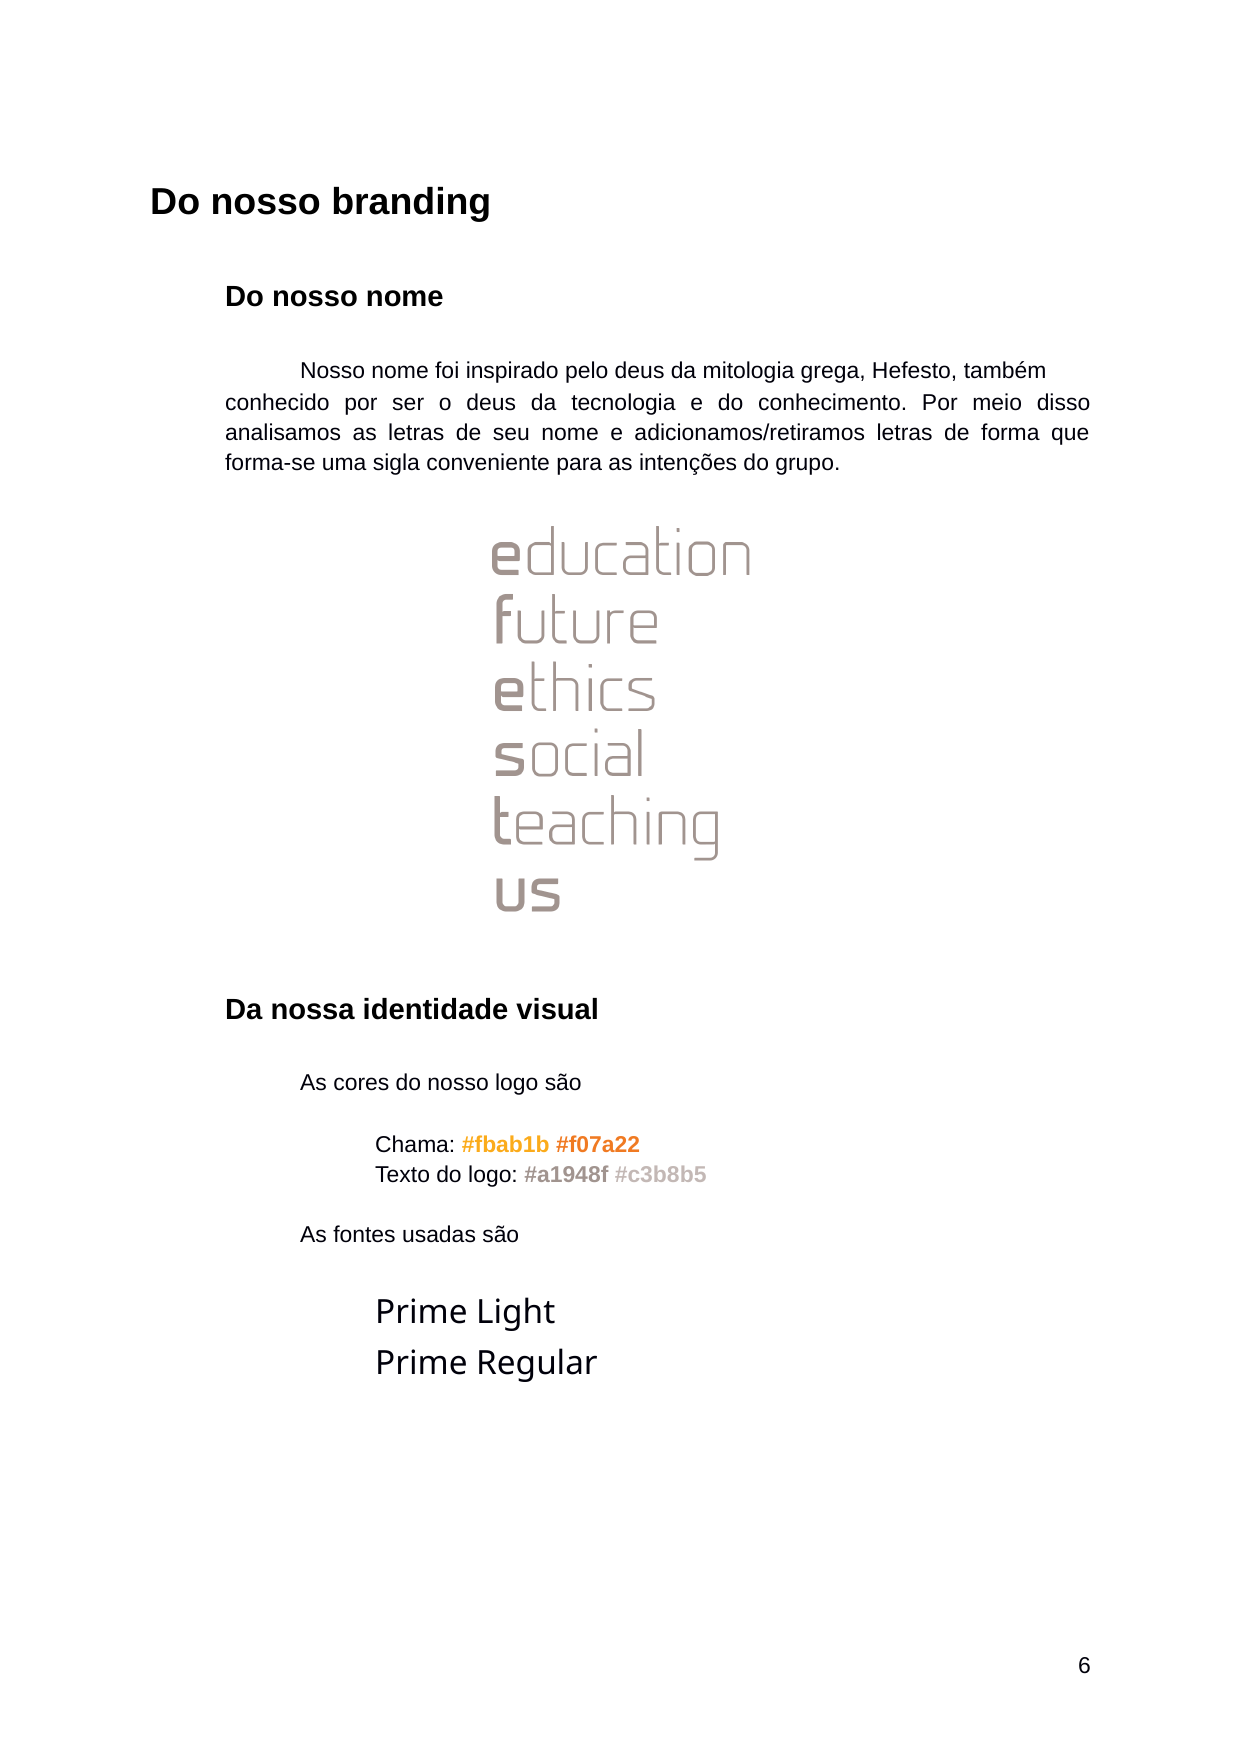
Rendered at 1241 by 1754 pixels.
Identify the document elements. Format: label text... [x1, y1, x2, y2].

text Chama: #fbab1b #f07a22 [150, 1131, 1091, 1157]
text As cores do nosso logo são [150, 1069, 1091, 1095]
text conhecido por ser o deus da tecnologia e do conhecimento. Por meio disso analisamos as letras de seu nome e adicionamos/retiramos letras de forma que forma-se uma sigla conveniente para as intenções do grupo. [225, 388, 1091, 475]
text Texto do logo: #a1948f #c3b8b5 [150, 1161, 1091, 1187]
title Prime Light [150, 1287, 1091, 1333]
text Prime Regular [150, 1339, 1091, 1384]
text As fontes usadas são [150, 1221, 1091, 1248]
picture [410, 509, 830, 928]
text Do nosso nome [150, 279, 1091, 312]
text Nosso nome foi inspirado pelo deus da mitologia grega, Hefesto, também [150, 357, 1091, 383]
text Da nossa identidade visual [150, 992, 1091, 1026]
text Do nosso branding [150, 179, 1091, 223]
